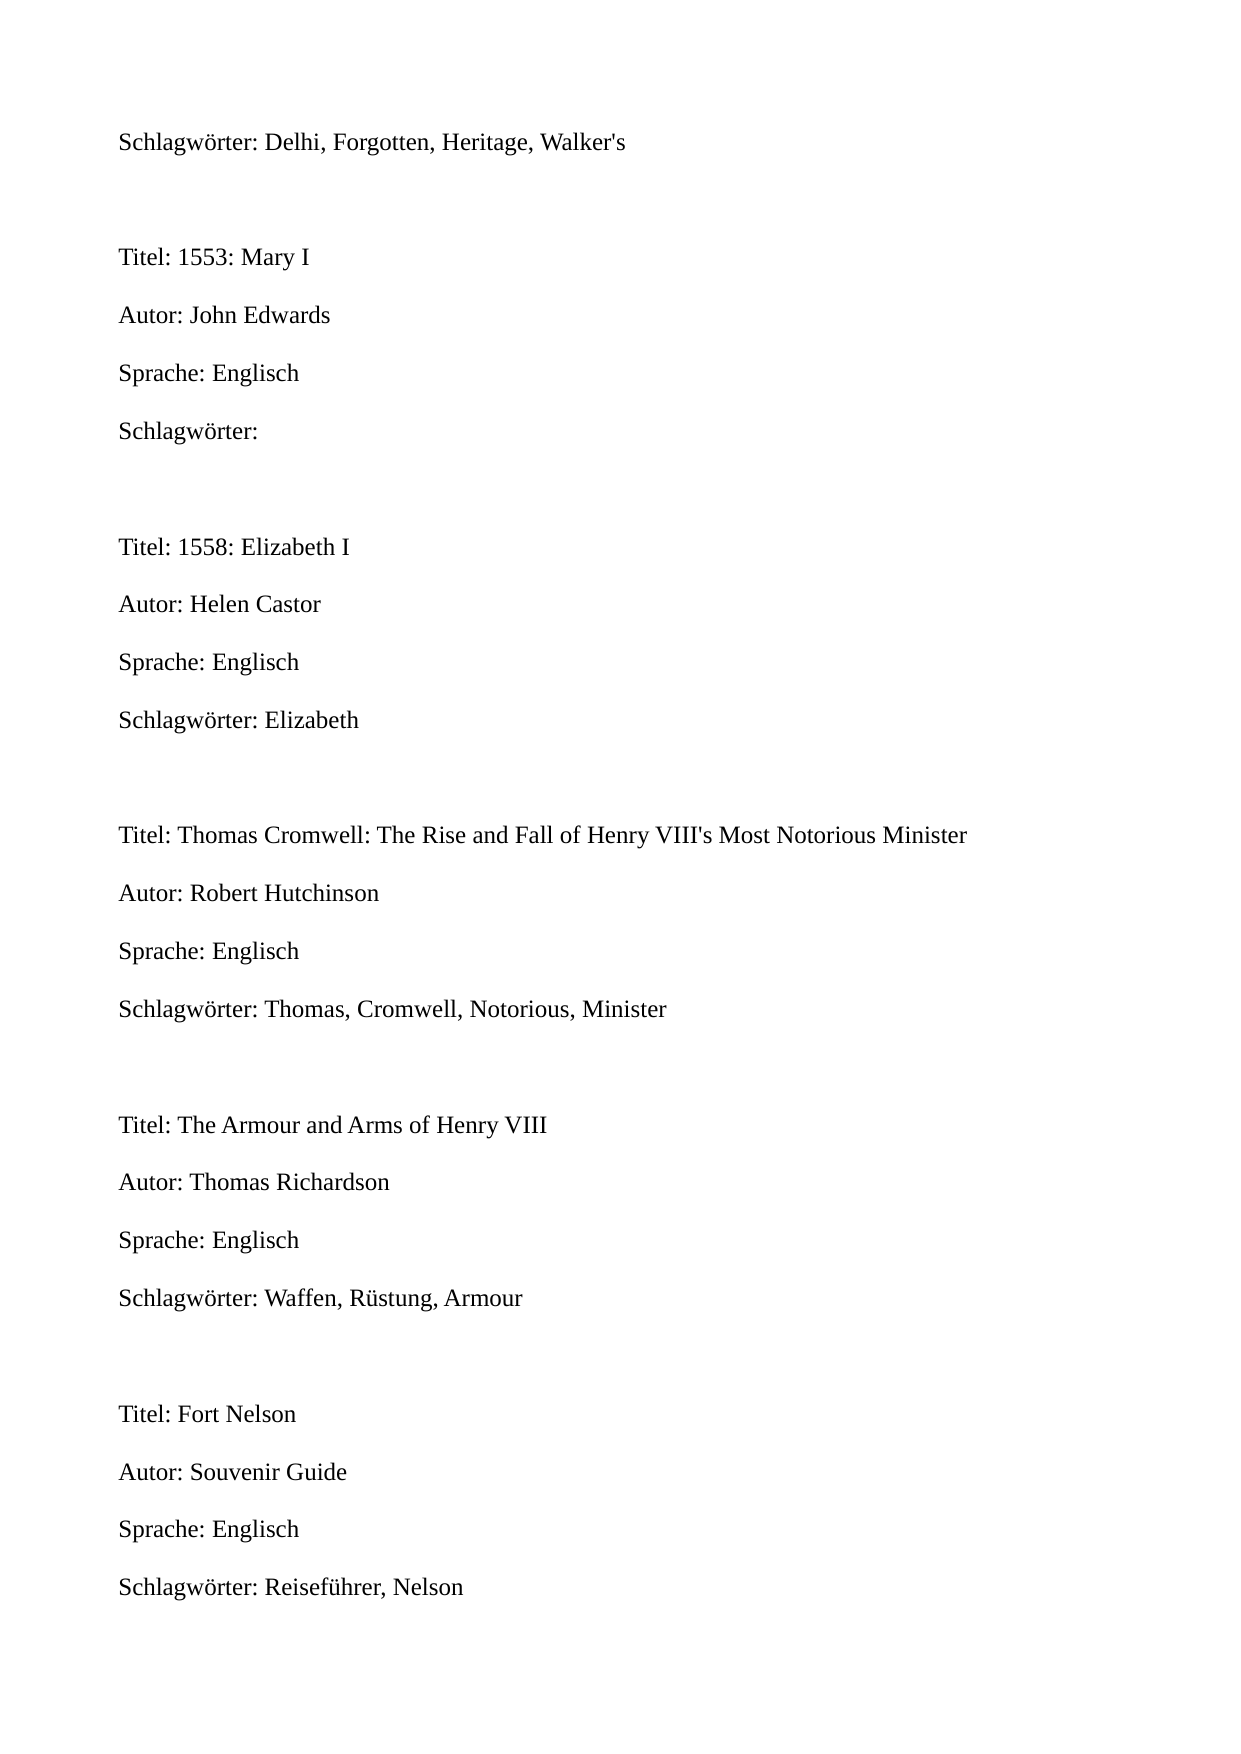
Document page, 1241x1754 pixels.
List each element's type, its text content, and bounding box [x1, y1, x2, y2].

text Autor: Helen Castor [118, 581, 1122, 618]
text Titel: Fort Nelson [118, 1390, 1122, 1427]
text Autor: Souvenir Guide [118, 1448, 1122, 1485]
text Sprache: Englisch [118, 1506, 1122, 1543]
text Autor: John Edwards [118, 292, 1122, 329]
text Titel: 1553: Mary I [118, 234, 1122, 271]
text Schlagwörter: Thomas, Cromwell, Notorious, Minister [118, 985, 1122, 1023]
text Sprache: Englisch [118, 349, 1122, 387]
text Schlagwörter: Reiseführer, Nelson [118, 1563, 1122, 1601]
text Schlagwörter: Elizabeth [118, 696, 1122, 734]
text Autor: Robert Hutchinson [118, 870, 1122, 907]
text Sprache: Englisch [118, 927, 1122, 965]
text Titel: Thomas Cromwell: The Rise and Fall of Henry VIII's Most Notorious Minister [118, 812, 1122, 849]
text Sprache: Englisch [118, 1217, 1122, 1254]
text Titel: The Armour and Arms of Henry VIII [118, 1101, 1122, 1138]
text Schlagwörter: [118, 407, 1122, 445]
text Autor: Thomas Richardson [118, 1159, 1122, 1196]
text Schlagwörter: Delhi, Forgotten, Heritage, Walker's [118, 118, 1122, 156]
text Titel: 1558: Elizabeth I [118, 523, 1122, 560]
text Schlagwörter: Waffen, Rüstung, Armour [118, 1274, 1122, 1312]
text Sprache: Englisch [118, 638, 1122, 676]
